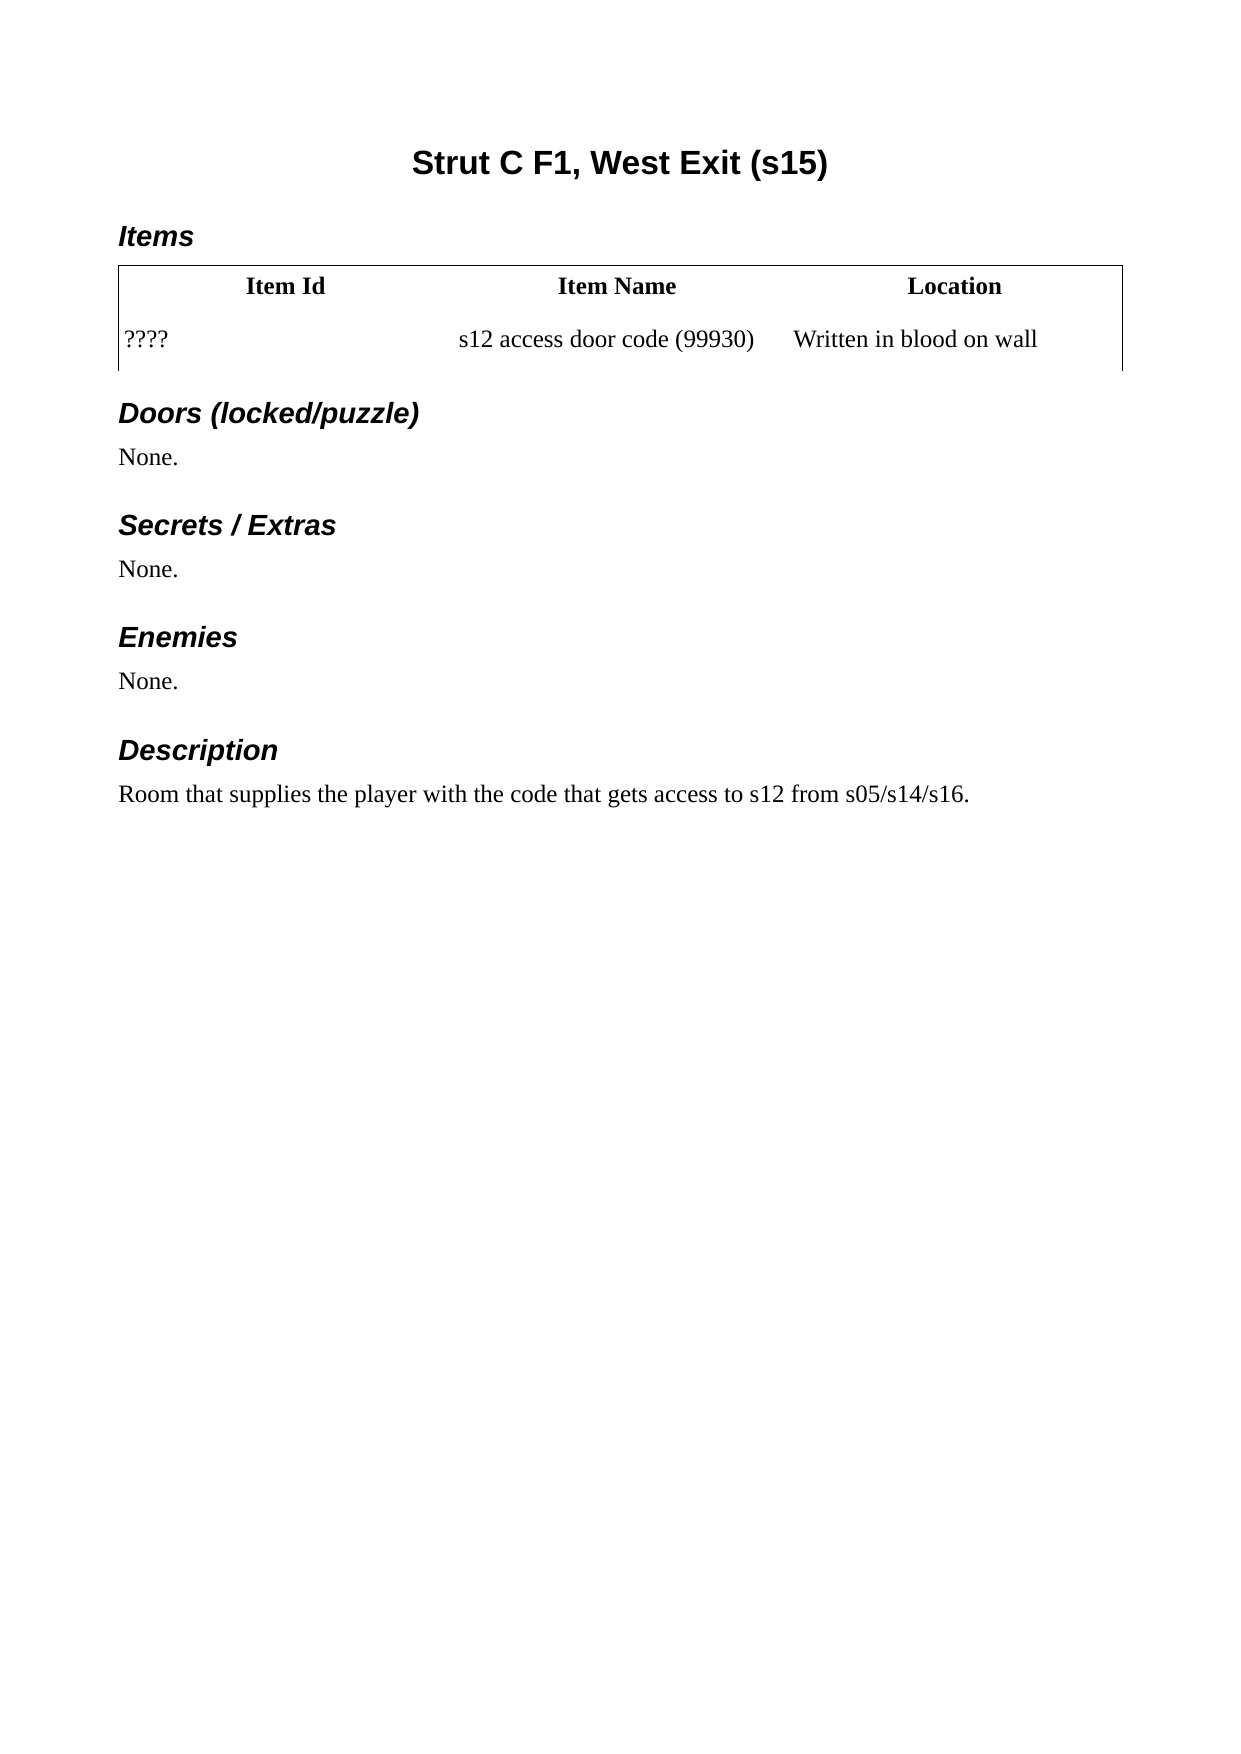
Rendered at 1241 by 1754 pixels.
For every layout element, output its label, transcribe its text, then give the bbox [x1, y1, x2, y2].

text None. [118, 554, 1122, 583]
subtitle Description [118, 733, 1122, 766]
subtitle Strut C F1, West Exit (s15) [118, 143, 1122, 182]
text Room that supplies the player with the code that gets access to s12 from s05/s14/s16. [118, 779, 1122, 807]
table_cell s12 access door code (99930) [453, 318, 787, 371]
table_header Item Name [453, 266, 787, 318]
table_header Item Id [119, 266, 453, 318]
subtitle Enemies [118, 620, 1122, 654]
text None. [118, 666, 1122, 695]
table_cell Written in blood on wall [788, 318, 1122, 371]
table_header Location [788, 266, 1122, 318]
subtitle Secrets / Extras [118, 508, 1122, 542]
subtitle Doors (locked/puzzle) [118, 396, 1122, 429]
subtitle Items [118, 219, 1122, 253]
text None. [118, 442, 1122, 471]
table_cell ???? [119, 318, 453, 371]
